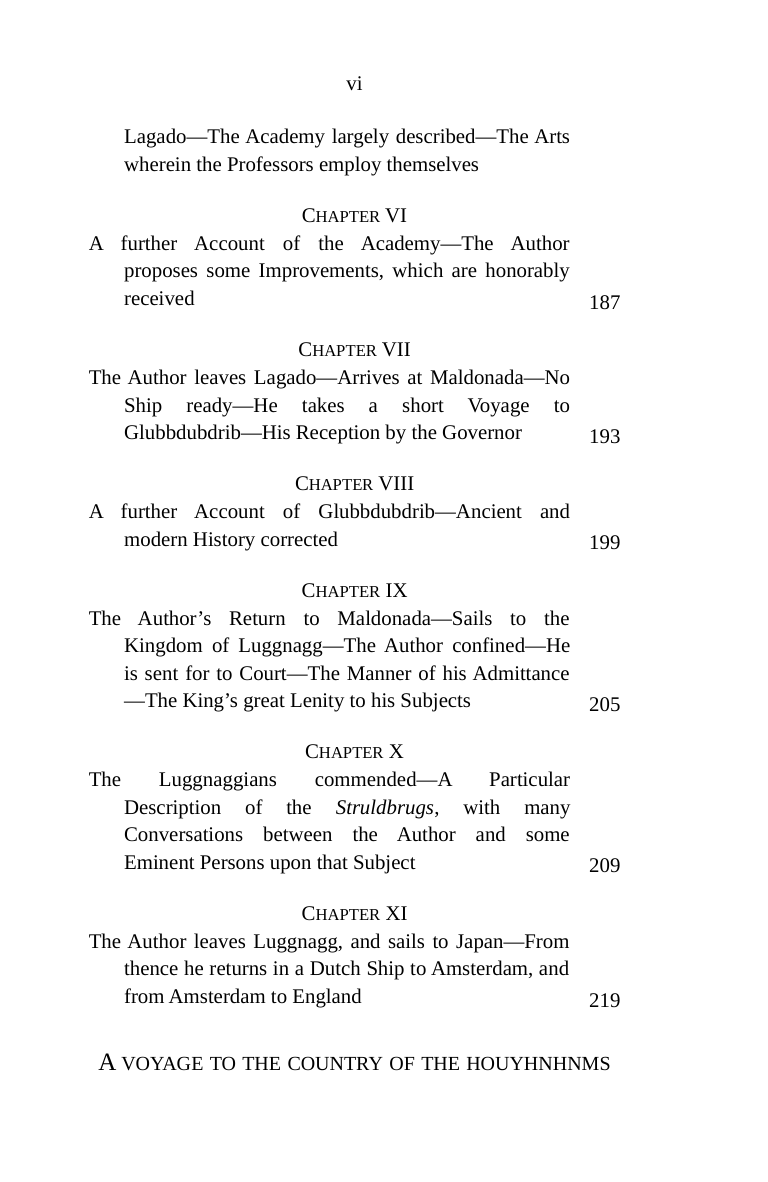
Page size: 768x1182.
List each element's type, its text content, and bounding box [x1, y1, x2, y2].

table_cell The Author leaves Luggnagg, and sails to Japan—From thence he returns in a Dutch Ship to Amsterdam, and from Amsterdam to England [89, 929, 570, 1012]
table_cell Chapter VII [89, 314, 620, 365]
table_cell 121 [570, 124, 620, 179]
subtitle A voyage to the country of the houyhnhnms [88, 1047, 620, 1076]
table_cell Chapter VIII [89, 448, 620, 499]
table_cell 203 [570, 231, 620, 314]
table_cell 235 [570, 929, 620, 1012]
table_cell 225 [570, 767, 620, 877]
table_cell The Author leaves Lagado—Arrives at Maldonada—No Ship ready—He takes a short Voyage to Glubbdubdrib—His Reception by the Governor [89, 365, 570, 448]
table_cell Chapter X [89, 716, 620, 767]
table_cell Chapter XI [89, 878, 620, 929]
table_cell 221 [570, 605, 620, 716]
table_cell Chapter VI [89, 180, 620, 231]
table_cell The Luggnaggians commended—A Particular Description of the Struldbrugs, with many Conversations between the Author and some Eminent Persons upon that Subject [89, 767, 570, 877]
table_cell Lagado—The Academy largely described—The Arts wherein the Professors employ themselves [89, 124, 570, 179]
table_cell A further Account of the Academy—The Author proposes some Improvements, which are honorably received [89, 231, 570, 314]
table_cell 215 [570, 499, 620, 554]
table_cell The Author’s Return to Maldonada—Sails to the Kingdom of Luggnagg—The Author confined—He is sent for to Court—The Manner of his Admittance—The King’s great Lenity to his Subjects [89, 605, 570, 716]
table_cell A further Account of Glubbdubdrib—Ancient and modern History corrected [89, 499, 570, 554]
table_cell 209 [570, 365, 620, 448]
table_cell Chapter IX [89, 554, 620, 605]
